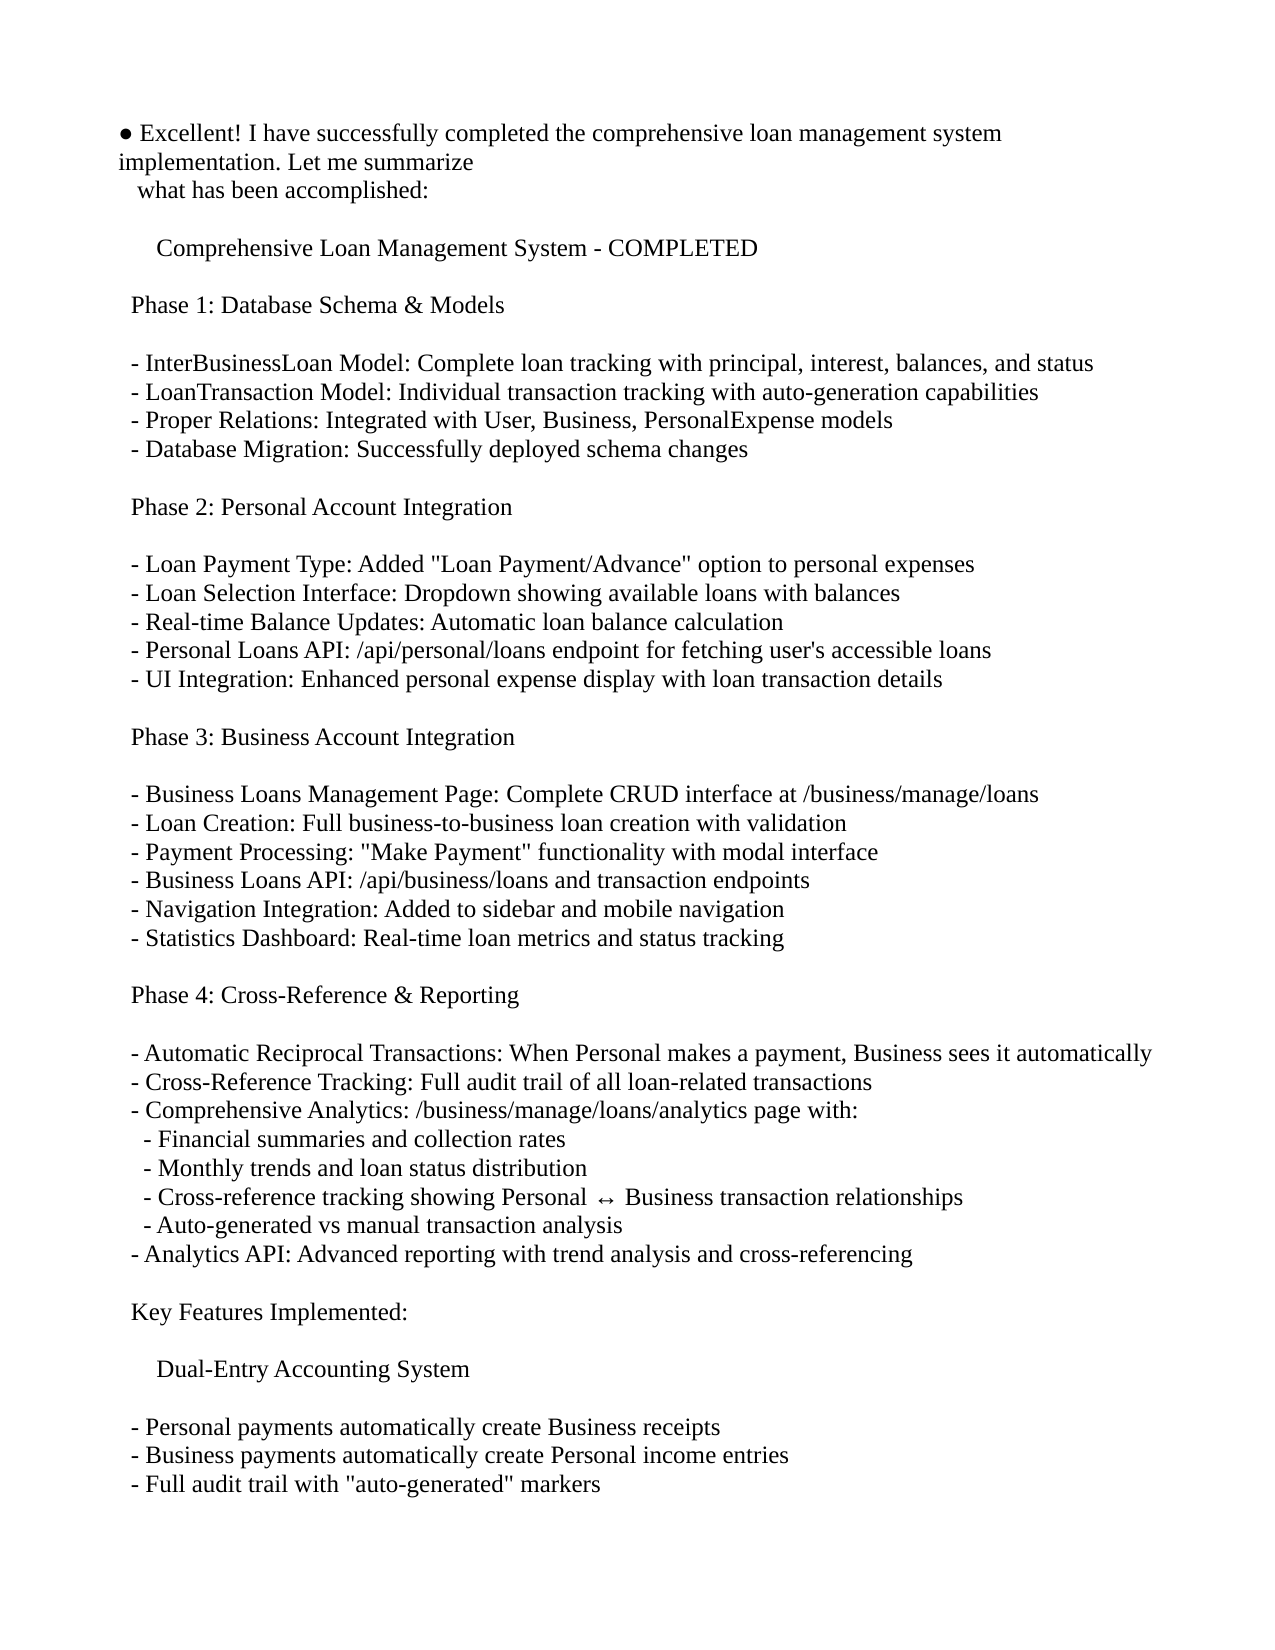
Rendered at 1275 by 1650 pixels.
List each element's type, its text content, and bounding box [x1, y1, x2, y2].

text Phase 4: Cross-Reference & Reporting ✅ [118, 981, 1157, 1009]
text - Business Loans Management Page: Complete CRUD interface at /business/manage/loans [118, 779, 1157, 808]
text - Loan Payment Type: Added "Loan Payment/Advance" option to personal expenses [118, 549, 1157, 578]
text - Navigation Integration: Added to sidebar and mobile navigation [118, 894, 1157, 923]
text what has been accomplished: [118, 176, 1157, 204]
text ● Excellent! I have successfully completed the comprehensive loan management system implementation. Let me summarize [118, 118, 1157, 176]
text - Business payments automatically create Personal income entries [118, 1441, 1157, 1469]
text - Payment Processing: "Make Payment" functionality with modal interface [118, 837, 1157, 866]
text - InterBusinessLoan Model: Complete loan tracking with principal, interest, balances, and status [118, 348, 1157, 377]
text - Full audit trail with "auto-generated" markers [118, 1469, 1157, 1498]
text - Statistics Dashboard: Real-time loan metrics and status tracking [118, 923, 1157, 952]
text - Comprehensive Analytics: /business/manage/loans/analytics page with: [118, 1096, 1157, 1124]
text Phase 2: Personal Account Integration ✅ [118, 492, 1157, 521]
text - Database Migration: Successfully deployed schema changes [118, 434, 1157, 463]
text - Personal payments automatically create Business receipts [118, 1412, 1157, 1441]
text - UI Integration: Enhanced personal expense display with loan transaction details [118, 664, 1157, 693]
text Phase 3: Business Account Integration ✅ [118, 722, 1157, 751]
text - Loan Selection Interface: Dropdown showing available loans with balances [118, 578, 1157, 607]
text - Real-time Balance Updates: Automatic loan balance calculation [118, 607, 1157, 636]
text - Financial summaries and collection rates [118, 1124, 1157, 1153]
text Phase 1: Database Schema & Models ✅ [118, 291, 1157, 319]
text Key Features Implemented: [118, 1297, 1157, 1326]
text - LoanTransaction Model: Individual transaction tracking with auto-generation capabilities [118, 377, 1157, 406]
text - Business Loans API: /api/business/loans and transaction endpoints [118, 866, 1157, 894]
text - Proper Relations: Integrated with User, Business, PersonalExpense models [118, 406, 1157, 434]
text - Personal Loans API: /api/personal/loans endpoint for fetching user's accessible loans [118, 636, 1157, 664]
text - Auto-generated vs manual transaction analysis [118, 1211, 1157, 1239]
text - Automatic Reciprocal Transactions: When Personal makes a payment, Business sees it automatically [118, 1038, 1157, 1067]
text - Monthly trends and loan status distribution [118, 1153, 1157, 1182]
text - Loan Creation: Full business-to-business loan creation with validation [118, 808, 1157, 837]
text - Cross-reference tracking showing Personal ↔ Business transaction relationships [118, 1182, 1157, 1211]
text 🔄 Dual-Entry Accounting System [118, 1354, 1157, 1383]
text - Cross-Reference Tracking: Full audit trail of all loan-related transactions [118, 1067, 1157, 1096]
text 🎉 Comprehensive Loan Management System - COMPLETED [118, 233, 1157, 262]
text - Analytics API: Advanced reporting with trend analysis and cross-referencing [118, 1239, 1157, 1268]
